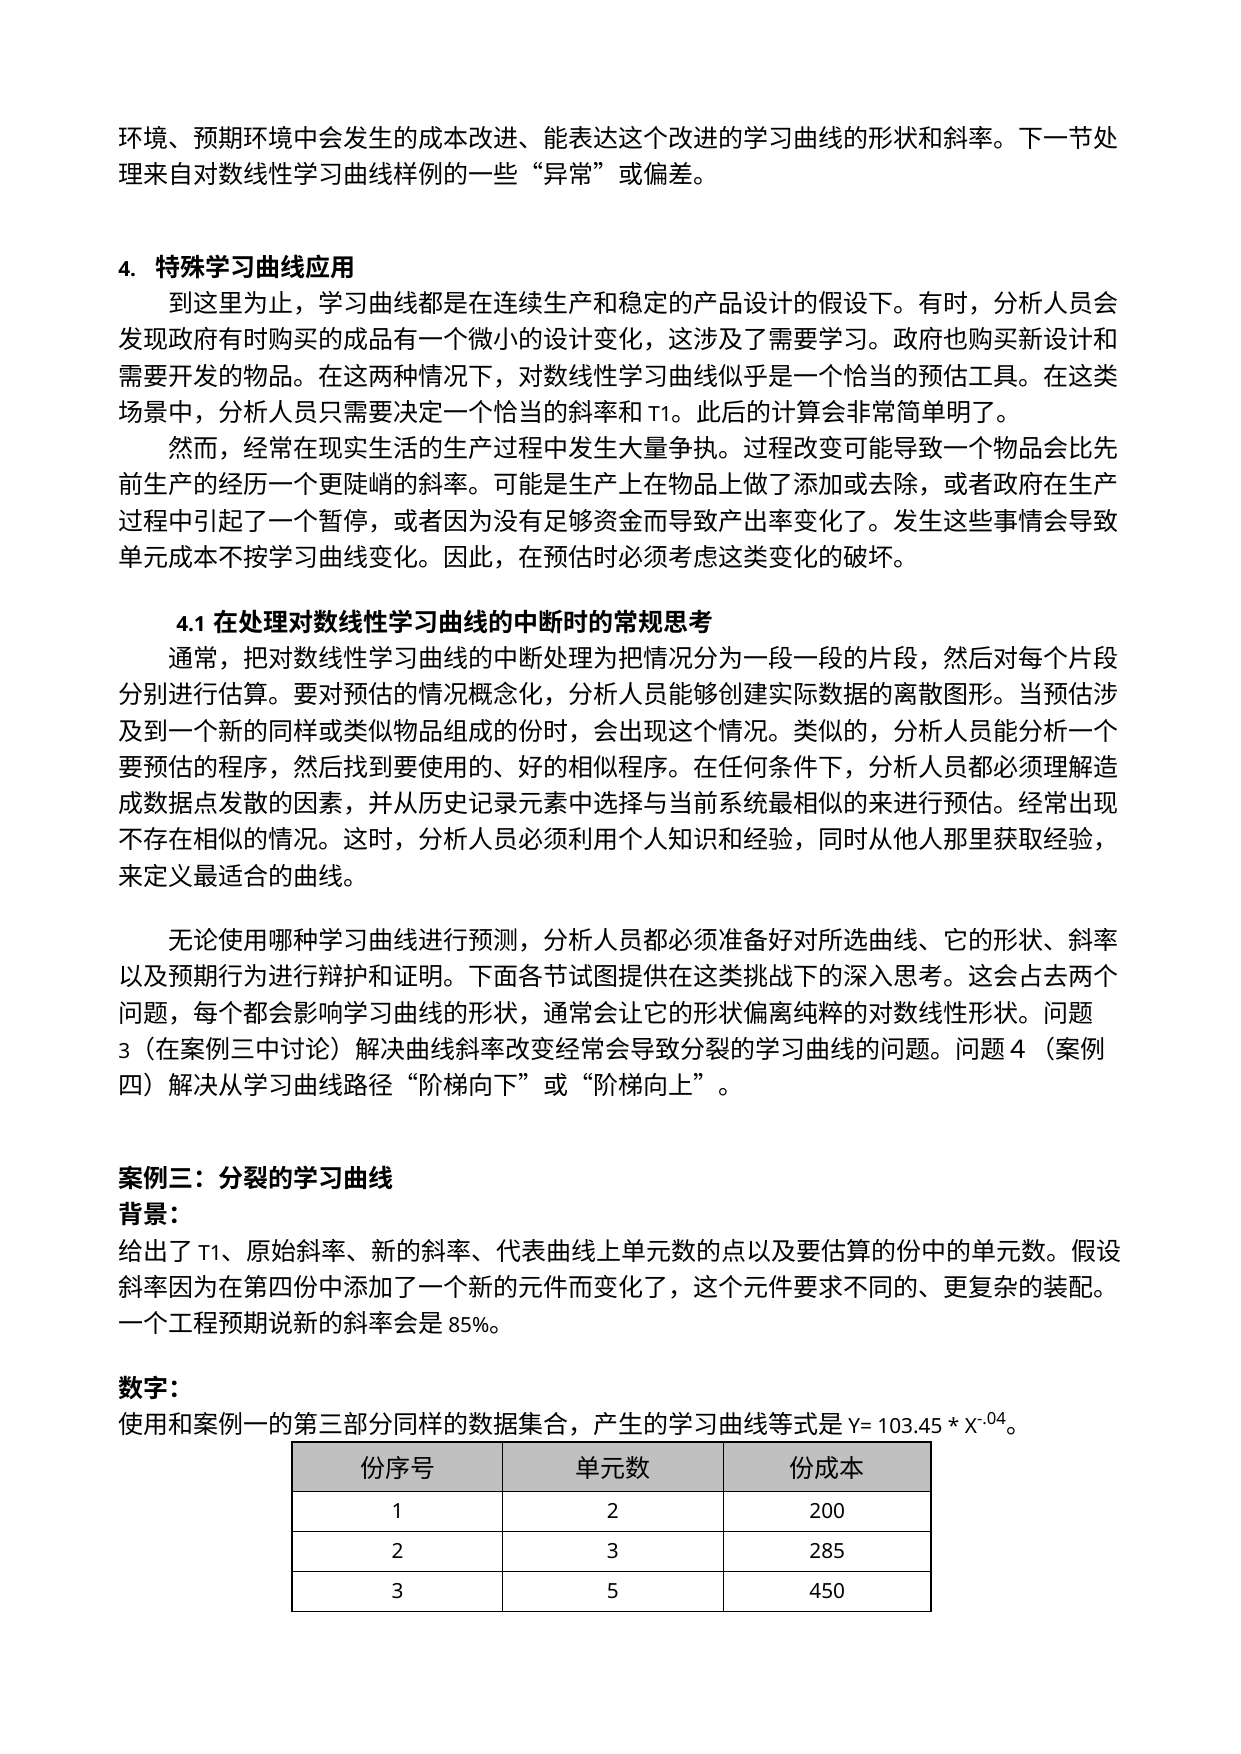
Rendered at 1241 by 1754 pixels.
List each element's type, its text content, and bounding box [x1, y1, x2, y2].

table_cell 3 [293, 1572, 502, 1611]
text 无论使用哪种学习曲线进行预测，分析人员都必须准备好对所选曲线、它的形状、斜率以及预期行为进行辩护和证明。下面各节试图提供在这类挑战下的深入思考。这会占去两个问题，每个都会影响学习曲线的形状，通常会让它的形状偏离纯粹的对数线性形状。问题3（在案例三中讨论）解决曲线斜率改变经常会导致分裂的学习曲线的问题。问题４（案例四）解决从学习曲线路径“阶梯向下”或“阶梯向上”。 [118, 921, 1122, 1102]
table_cell 285 [724, 1532, 930, 1571]
text 数字： [118, 1368, 1122, 1405]
text 背景： [118, 1195, 1122, 1231]
text 然而，经常在现实生活的生产过程中发生大量争执。过程改变可能导致一个物品会比先前生产的经历一个更陡峭的斜率。可能是生产上在物品上做了添加或去除，或者政府在生产过程中引起了一个暂停，或者因为没有足够资金而导致产出率变化了。发生这些事情会导致单元成本不按学习曲线变化。因此，在预估时必须考虑这类变化的破坏。 [118, 429, 1122, 574]
list 在处理对数线性学习曲线的中断时的常规思考 [176, 602, 1122, 638]
text 环境、预期环境中会发生的成本改进、能表达这个改进的学习曲线的形状和斜率。下一节处理来自对数线性学习曲线样例的一些“异常”或偏差。 [118, 118, 1122, 191]
table_cell 2 [503, 1492, 723, 1531]
table_cell 2 [293, 1532, 502, 1571]
text 案例三：分裂的学习曲线 [118, 1159, 1122, 1195]
table_header 份序号 [293, 1443, 502, 1491]
table_cell 3 [503, 1532, 723, 1571]
table_header 份成本 [724, 1443, 930, 1491]
table_cell 5 [503, 1572, 723, 1611]
table_cell 1 [293, 1492, 502, 1531]
text 通常，把对数线性学习曲线的中断处理为把情况分为一段一段的片段，然后对每个片段分别进行估算。要对预估的情况概念化，分析人员能够创建实际数据的离散图形。当预估涉及到一个新的同样或类似物品组成的份时，会出现这个情况。类似的，分析人员能分析一个要预估的程序，然后找到要使用的、好的相似程序。在任何条件下，分析人员都必须理解造成数据点发散的因素，并从历史记录元素中选择与当前系统最相似的来进行预估。经常出现不存在相似的情况。这时，分析人员必须利用个人知识和经验，同时从他人那里获取经验，来定义最适合的曲线。 [118, 638, 1122, 892]
text 到这里为止，学习曲线都是在连续生产和稳定的产品设计的假设下。有时，分析人员会发现政府有时购买的成品有一个微小的设计变化，这涉及了需要学习。政府也购买新设计和需要开发的物品。在这两种情况下，对数线性学习曲线似乎是一个恰当的预估工具。在这类场景中，分析人员只需要决定一个恰当的斜率和T1。此后的计算会非常简单明了。 [118, 284, 1122, 429]
text 给出了T1、原始斜率、新的斜率、代表曲线上单元数的点以及要估算的份中的单元数。假设斜率因为在第四份中添加了一个新的元件而变化了，这个元件要求不同的、更复杂的装配。一个工程预期说新的斜率会是85%。 [118, 1231, 1122, 1340]
table_header 单元数 [503, 1443, 723, 1491]
text 使用和案例一的第三部分同样的数据集合，产生的学习曲线等式是Y= 103.45 * X-.04。 [118, 1405, 1122, 1441]
list 特殊学习曲线应用 [118, 247, 1122, 284]
table_cell 200 [724, 1492, 930, 1531]
table_cell 450 [724, 1572, 930, 1611]
